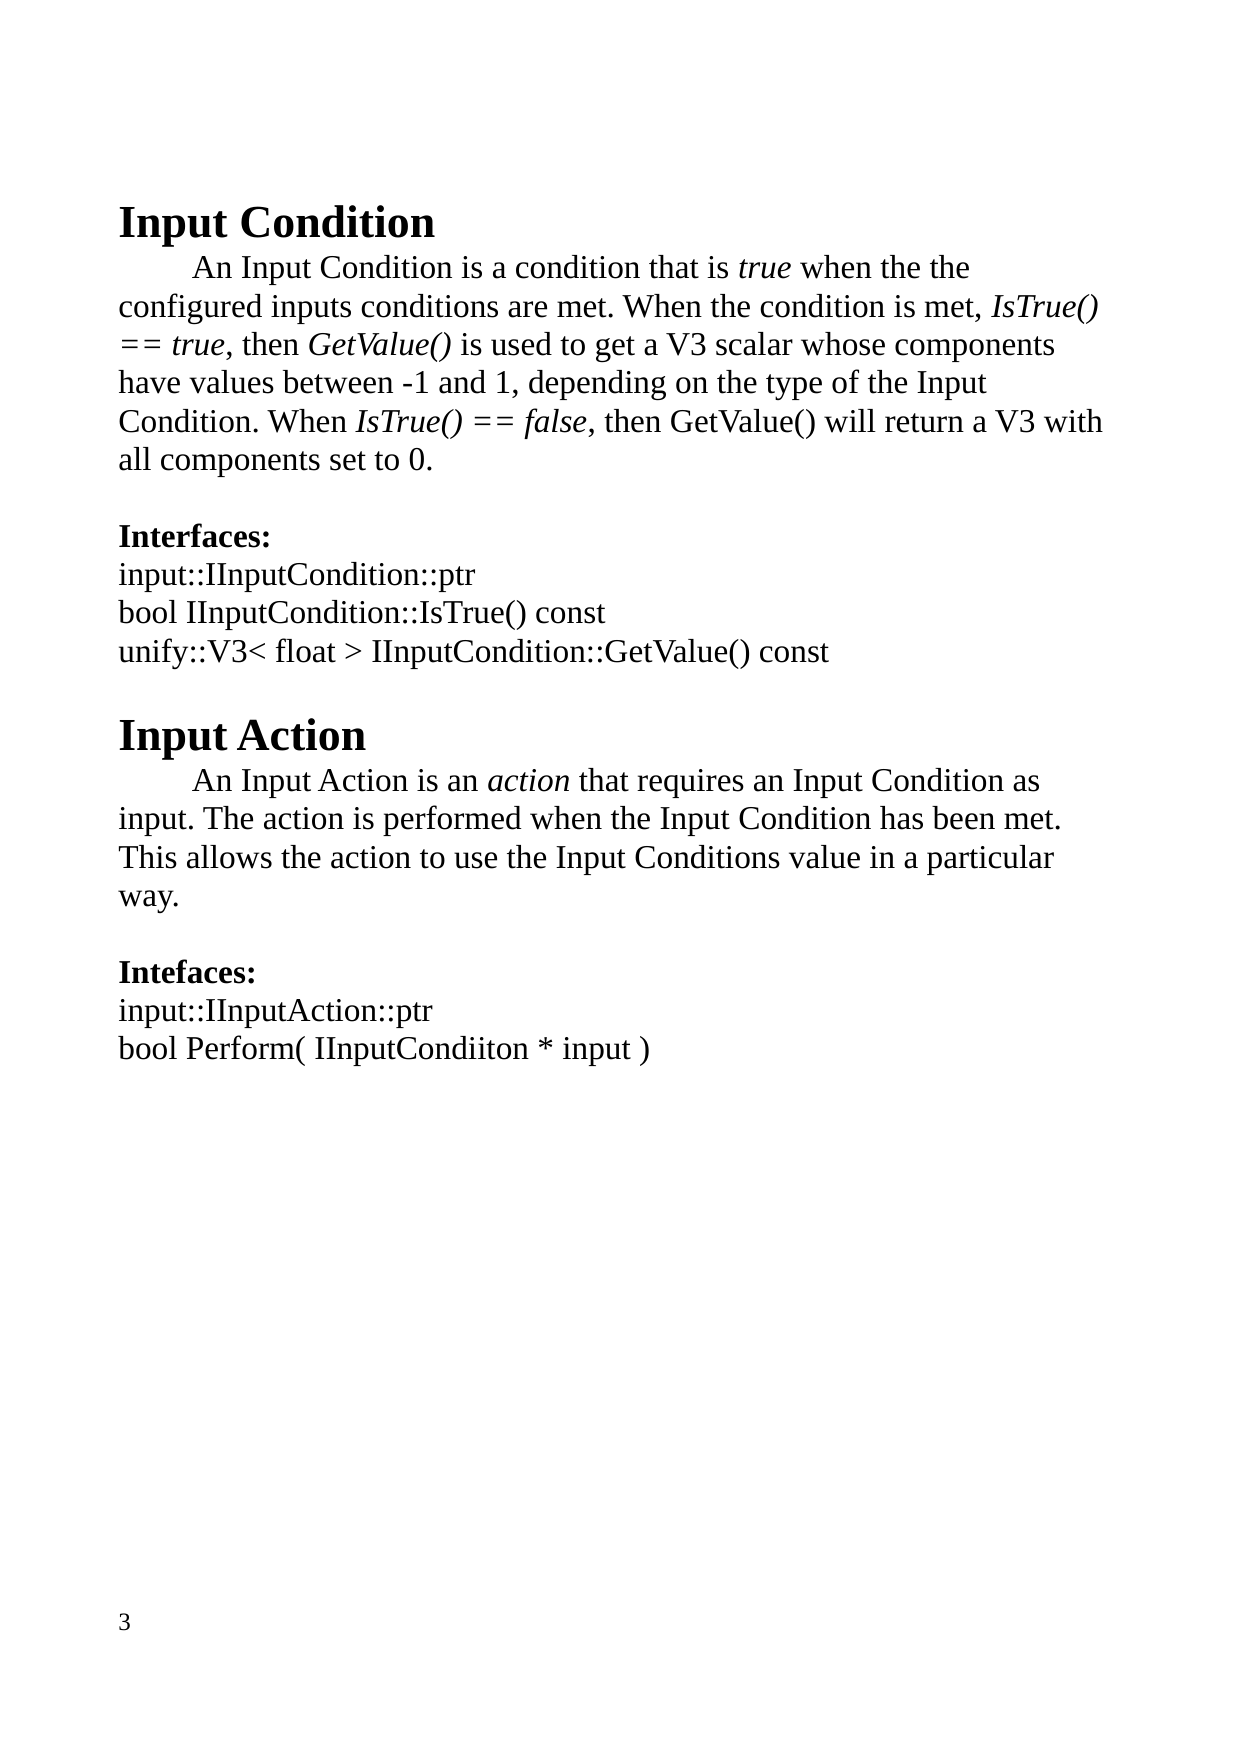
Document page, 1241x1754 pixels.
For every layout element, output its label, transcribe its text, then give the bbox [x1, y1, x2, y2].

text unify::V3< float > IInputCondition::GetValue() const [118, 631, 1122, 669]
text input::IInputAction::ptr [118, 990, 1122, 1028]
text Input Condition [118, 195, 1122, 247]
text bool Perform( IInputCondiiton * input ) [118, 1028, 1122, 1067]
text Input Action [118, 707, 1122, 760]
text Interfaces: [118, 516, 1122, 554]
text bool IInputCondition::IsTrue() const [118, 592, 1122, 631]
text An Input Condition is a condition that is true when the the configured inputs conditions are met. When the condition is met, IsTrue() == true, then GetValue() is used to get a V3 scalar whose components have values between -1 and 1, depending on the type of the Input Condition. When IsTrue() == false, then GetValue() will return a V3 with all components set to 0. [118, 247, 1122, 477]
text An Input Action is an action that requires an Input Condition as input. The action is performed when the Input Condition has been met. This allows the action to use the Input Conditions value in a particular way. [118, 760, 1122, 913]
text input::IInputCondition::ptr [118, 554, 1122, 592]
text Intefaces: [118, 952, 1122, 990]
